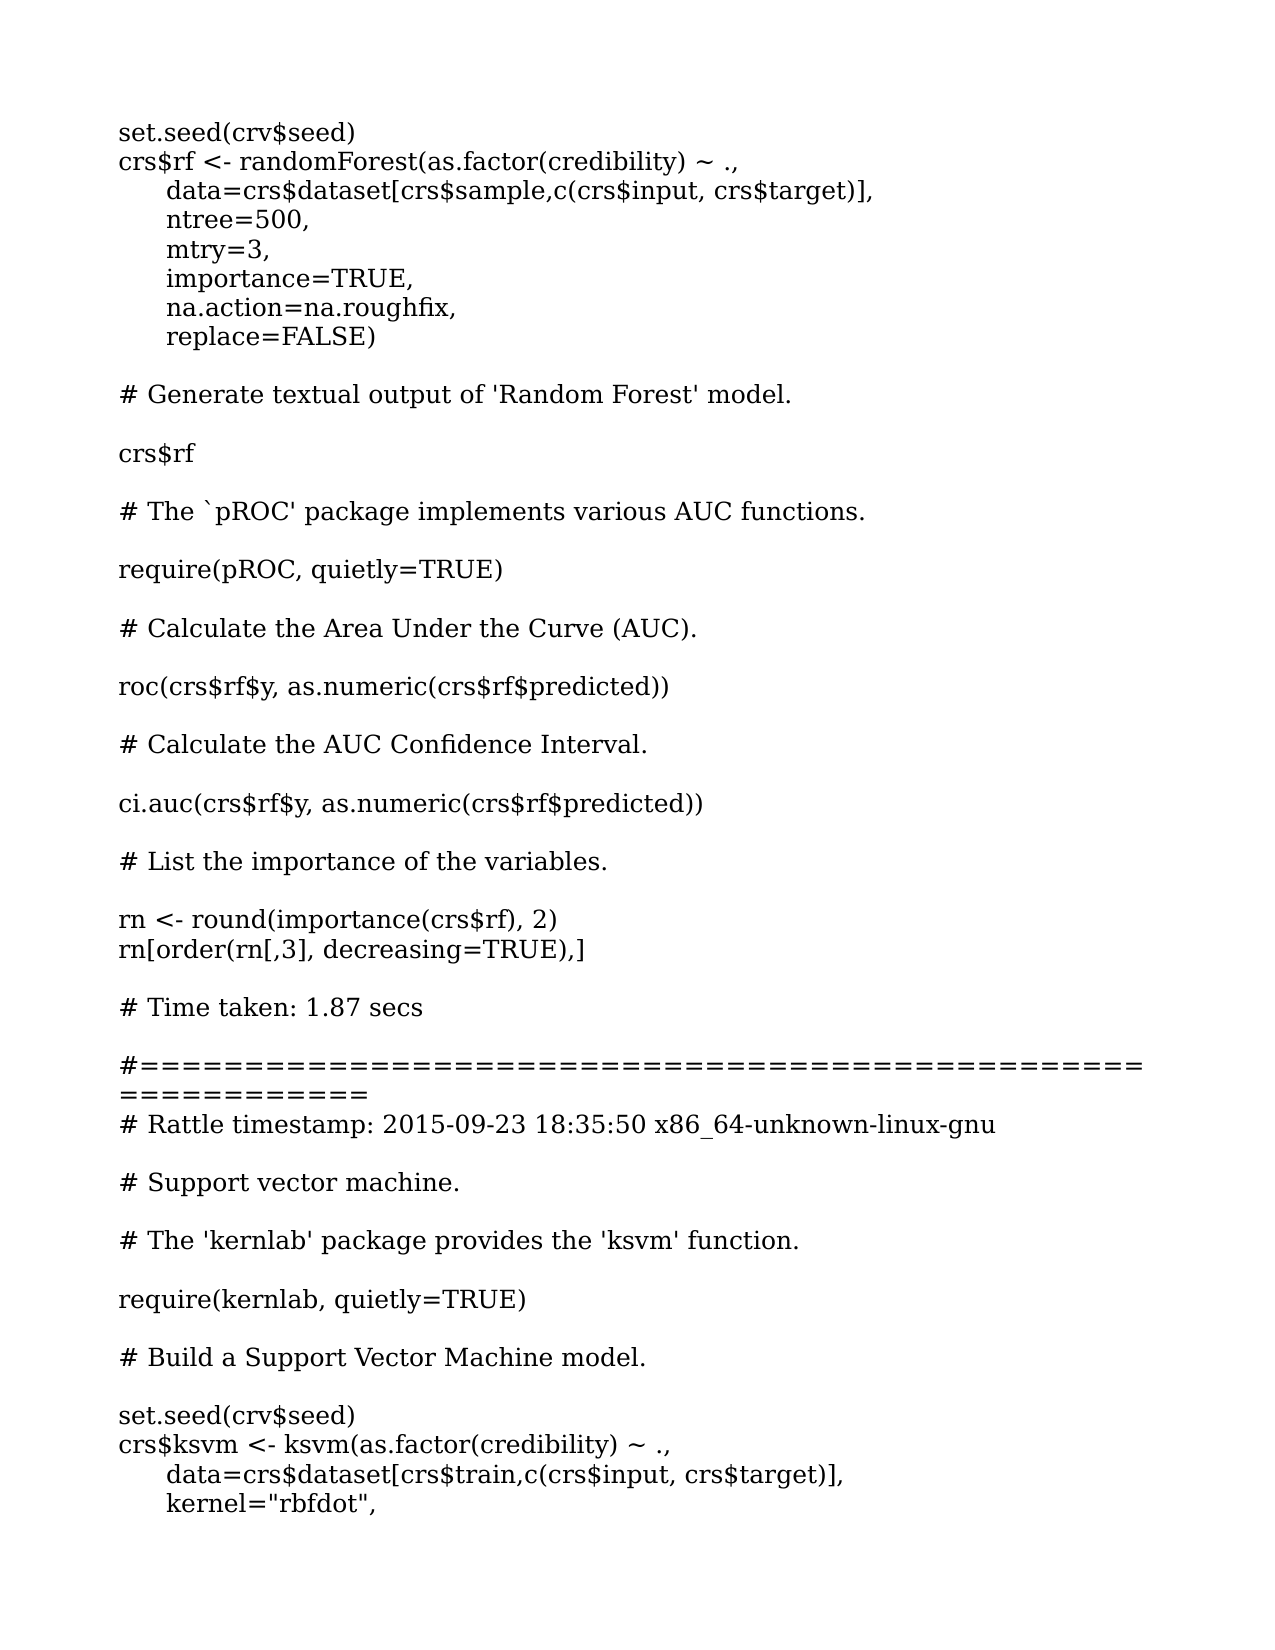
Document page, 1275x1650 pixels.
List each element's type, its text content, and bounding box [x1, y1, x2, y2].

text set.seed(crv$seed) [118, 118, 1157, 147]
text # The 'kernlab' package provides the 'ksvm' function. [118, 1226, 1157, 1256]
text ntree=500, [118, 206, 1157, 235]
text # List the importance of the variables. [118, 847, 1157, 876]
text # Build a Support Vector Machine model. [118, 1343, 1157, 1372]
text require(pROC, quietly=TRUE) [118, 556, 1157, 585]
text na.action=na.roughfix, [118, 293, 1157, 322]
text # Calculate the Area Under the Curve (AUC). [118, 614, 1157, 643]
text set.seed(crv$seed) [118, 1401, 1157, 1431]
text require(kernlab, quietly=TRUE) [118, 1285, 1157, 1314]
text importance=TRUE, [118, 264, 1157, 293]
text # The `pROC' package implements various AUC functions. [118, 497, 1157, 526]
text mtry=3, [118, 235, 1157, 264]
text # Rattle timestamp: 2015-09-23 18:35:50 x86_64-unknown-linux-gnu [118, 1110, 1157, 1139]
text # Generate textual output of 'Random Forest' model. [118, 381, 1157, 410]
text # Support vector machine. [118, 1168, 1157, 1197]
text # Time taken: 1.87 secs [118, 993, 1157, 1022]
text replace=FALSE) [118, 322, 1157, 351]
text kernel="rbfdot", [118, 1489, 1157, 1518]
text data=crs$dataset[crs$sample,c(crs$input, crs$target)], [118, 176, 1157, 206]
text ci.auc(crs$rf$y, as.numeric(crs$rf$predicted)) [118, 789, 1157, 818]
text rn[order(rn[,3], decreasing=TRUE),] [118, 935, 1157, 964]
text crs$rf [118, 439, 1157, 468]
text crs$ksvm <- ksvm(as.factor(credibility) ~ ., [118, 1431, 1157, 1460]
text #============================================================ [118, 1051, 1157, 1110]
text rn <- round(importance(crs$rf), 2) [118, 906, 1157, 935]
text data=crs$dataset[crs$train,c(crs$input, crs$target)], [118, 1460, 1157, 1489]
text roc(crs$rf$y, as.numeric(crs$rf$predicted)) [118, 672, 1157, 701]
text # Calculate the AUC Confidence Interval. [118, 731, 1157, 760]
text crs$rf <- randomForest(as.factor(credibility) ~ ., [118, 147, 1157, 176]
